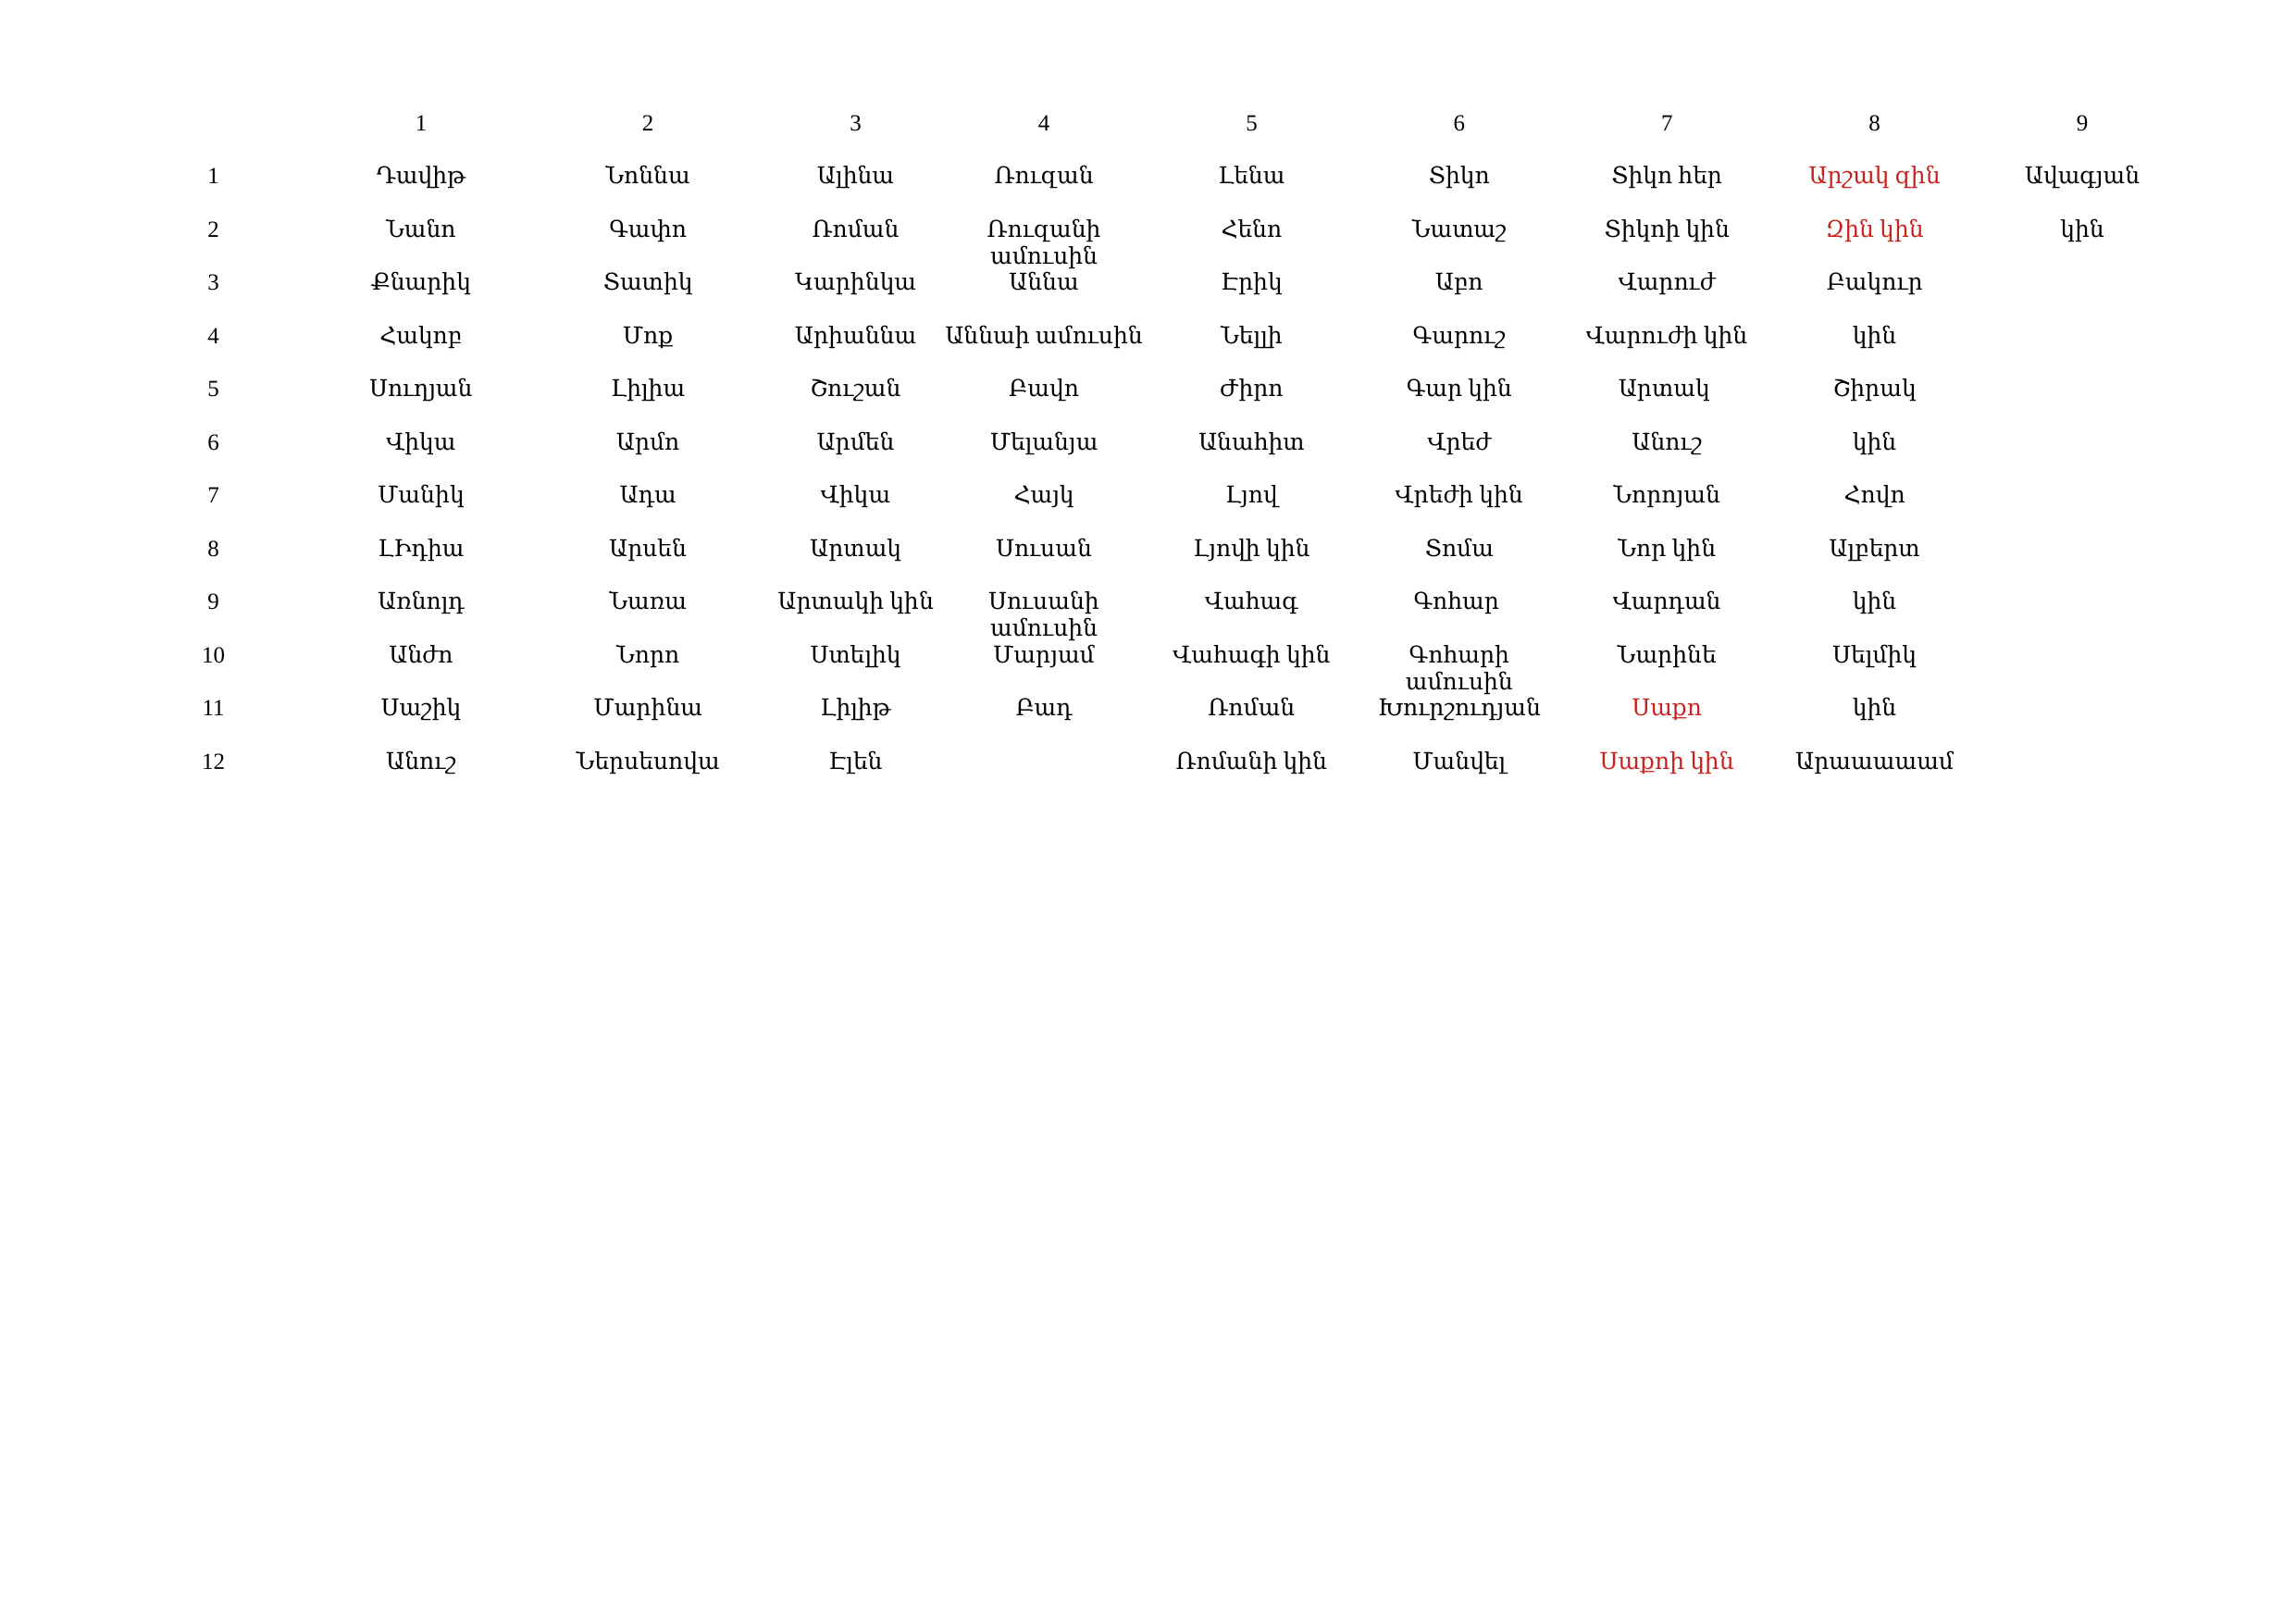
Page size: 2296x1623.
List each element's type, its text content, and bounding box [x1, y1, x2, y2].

table_cell Հենո [1148, 216, 1355, 269]
table_cell Անահիտ [1148, 428, 1355, 482]
table_cell Խուրշուդյան [1355, 695, 1563, 748]
table_cell Արմեն [771, 428, 940, 482]
table_cell Վարուժի կին [1563, 322, 1770, 376]
table_cell Սաքո [1563, 695, 1770, 748]
table_cell [1979, 695, 2186, 748]
table_cell Մոք [525, 322, 771, 376]
table_cell 6 [109, 428, 316, 482]
table_cell 10 [109, 641, 316, 695]
table_cell Վիկա [771, 482, 940, 535]
table_cell Անուշ [1563, 428, 1770, 482]
table_cell [1979, 482, 2186, 535]
table_cell Արտակ [771, 535, 940, 588]
table_cell Ալինա [771, 163, 940, 216]
table_header 5 [1148, 109, 1355, 163]
table_cell Հայկ [940, 482, 1148, 535]
table_cell Ռոման [771, 216, 940, 269]
table_cell Վրեժի կին [1355, 482, 1563, 535]
table_cell Կարինկա [771, 269, 940, 322]
table_cell Վահագ [1148, 588, 1355, 641]
table_cell Անուշ [317, 748, 525, 801]
table_cell Արմո [525, 428, 771, 482]
table_cell Հակոբ [317, 322, 525, 376]
table_cell Վրեժ [1355, 428, 1563, 482]
table_cell Նարինե [1563, 641, 1770, 695]
table_cell Ներսեսովա [525, 748, 771, 801]
table_cell Տոմա [1355, 535, 1563, 588]
table_cell Նոր կին [1563, 535, 1770, 588]
table_header 7 [1563, 109, 1770, 163]
table_cell Ռոմանի կին [1148, 748, 1355, 801]
table_cell Գոհար [1355, 588, 1563, 641]
table_cell Նանո [317, 216, 525, 269]
table_cell Զին կին [1770, 216, 1979, 269]
table_cell Ռուզան [940, 163, 1148, 216]
table_cell 11 [109, 695, 316, 748]
table_cell Ժիրո [1148, 376, 1355, 428]
table_cell Արտակի կին [771, 588, 940, 641]
table_cell Տիկոի կին [1563, 216, 1770, 269]
table_header 2 [525, 109, 771, 163]
table_cell Շուշան [771, 376, 940, 428]
table_cell Արիաննա [771, 322, 940, 376]
table_cell Ավագյան [1979, 163, 2186, 216]
table_cell Ալբերտ [1770, 535, 1979, 588]
table_cell Բավո [940, 376, 1148, 428]
table_cell 3 [109, 269, 316, 322]
table_cell Մանիկ [317, 482, 525, 535]
table_cell Դավիթ [317, 163, 525, 216]
table_cell 2 [109, 216, 316, 269]
table_cell Վահագի կին [1148, 641, 1355, 695]
table_cell Գափո [525, 216, 771, 269]
table_cell Սուսանի ամուսին [940, 588, 1148, 641]
table_cell ԼԻդիա [317, 535, 525, 588]
table_header [109, 109, 316, 163]
table_cell 5 [109, 376, 316, 428]
table_cell Արսեն [525, 535, 771, 588]
table_cell Տատիկ [525, 269, 771, 322]
table_cell Առնոլդ [317, 588, 525, 641]
table_cell Բակուր [1770, 269, 1979, 322]
table_cell Աբո [1355, 269, 1563, 322]
table_cell Նորո [525, 641, 771, 695]
table_cell Նորոյան [1563, 482, 1770, 535]
table_cell Մանվել [1355, 748, 1563, 801]
table_header 3 [771, 109, 940, 163]
table_cell Ադա [525, 482, 771, 535]
table_cell Մարինա [525, 695, 771, 748]
table_cell Ստելիկ [771, 641, 940, 695]
table_cell 12 [109, 748, 316, 801]
table_cell [1979, 322, 2186, 376]
table_cell [1979, 428, 2186, 482]
table_cell Լիլիթ [771, 695, 940, 748]
table_cell Անժո [317, 641, 525, 695]
table_cell Էրիկ [1148, 269, 1355, 322]
table_cell Բադ [940, 695, 1148, 748]
table_cell Աննա [940, 269, 1148, 322]
table_cell Վարդան [1563, 588, 1770, 641]
table_cell Քնարիկ [317, 269, 525, 322]
table_cell Արտակ [1563, 376, 1770, 428]
table_cell Նելլի [1148, 322, 1355, 376]
table_cell Վարուժ [1563, 269, 1770, 322]
table_cell կին [1770, 695, 1979, 748]
table_cell Սաքոի կին [1563, 748, 1770, 801]
table_cell կին [1770, 322, 1979, 376]
table_cell Սուսան [940, 535, 1148, 588]
table_cell Արաաաաամ [1770, 748, 1979, 801]
table_cell Մարյամ [940, 641, 1148, 695]
table_cell [1979, 588, 2186, 641]
table_cell Վիկա [317, 428, 525, 482]
table_cell կին [1979, 216, 2186, 269]
table_header 4 [940, 109, 1148, 163]
table_cell Լյով [1148, 482, 1355, 535]
table_cell 4 [109, 322, 316, 376]
table_cell Արշակ զին [1770, 163, 1979, 216]
table_cell Շիրակ [1770, 376, 1979, 428]
table_cell [940, 748, 1148, 801]
table_cell Գոհարի ամուսին [1355, 641, 1563, 695]
table_cell Սաշիկ [317, 695, 525, 748]
table_cell Նոննա [525, 163, 771, 216]
table_cell Լյովի կին [1148, 535, 1355, 588]
table_cell կին [1770, 428, 1979, 482]
table_cell կին [1770, 588, 1979, 641]
table_cell Տիկո հեր [1563, 163, 1770, 216]
table_cell 1 [109, 163, 316, 216]
table_header 6 [1355, 109, 1563, 163]
table_header 8 [1770, 109, 1979, 163]
table_cell Նառա [525, 588, 771, 641]
table_cell Գարուշ [1355, 322, 1563, 376]
table_cell [1979, 641, 2186, 695]
table_cell [1979, 269, 2186, 322]
table_cell [1979, 748, 2186, 801]
table_cell 8 [109, 535, 316, 588]
table_cell 7 [109, 482, 316, 535]
table_cell Սուղյան [317, 376, 525, 428]
table_cell Լիլիա [525, 376, 771, 428]
table_cell Մելանյա [940, 428, 1148, 482]
table_header 9 [1979, 109, 2186, 163]
table_cell Լենա [1148, 163, 1355, 216]
table_cell 9 [109, 588, 316, 641]
table_cell Հովո [1770, 482, 1979, 535]
table_cell Աննաի ամուսին [940, 322, 1148, 376]
table_cell [1979, 376, 2186, 428]
table_cell Տիկո [1355, 163, 1563, 216]
table_cell Նատաշ [1355, 216, 1563, 269]
table_cell Ռոման [1148, 695, 1355, 748]
table_cell Ռուզանի ամուսին [940, 216, 1148, 269]
table_cell Սելմիկ [1770, 641, 1979, 695]
table_cell Գար կին [1355, 376, 1563, 428]
table_cell [1979, 535, 2186, 588]
table_cell Էլեն [771, 748, 940, 801]
table_header 1 [317, 109, 525, 163]
